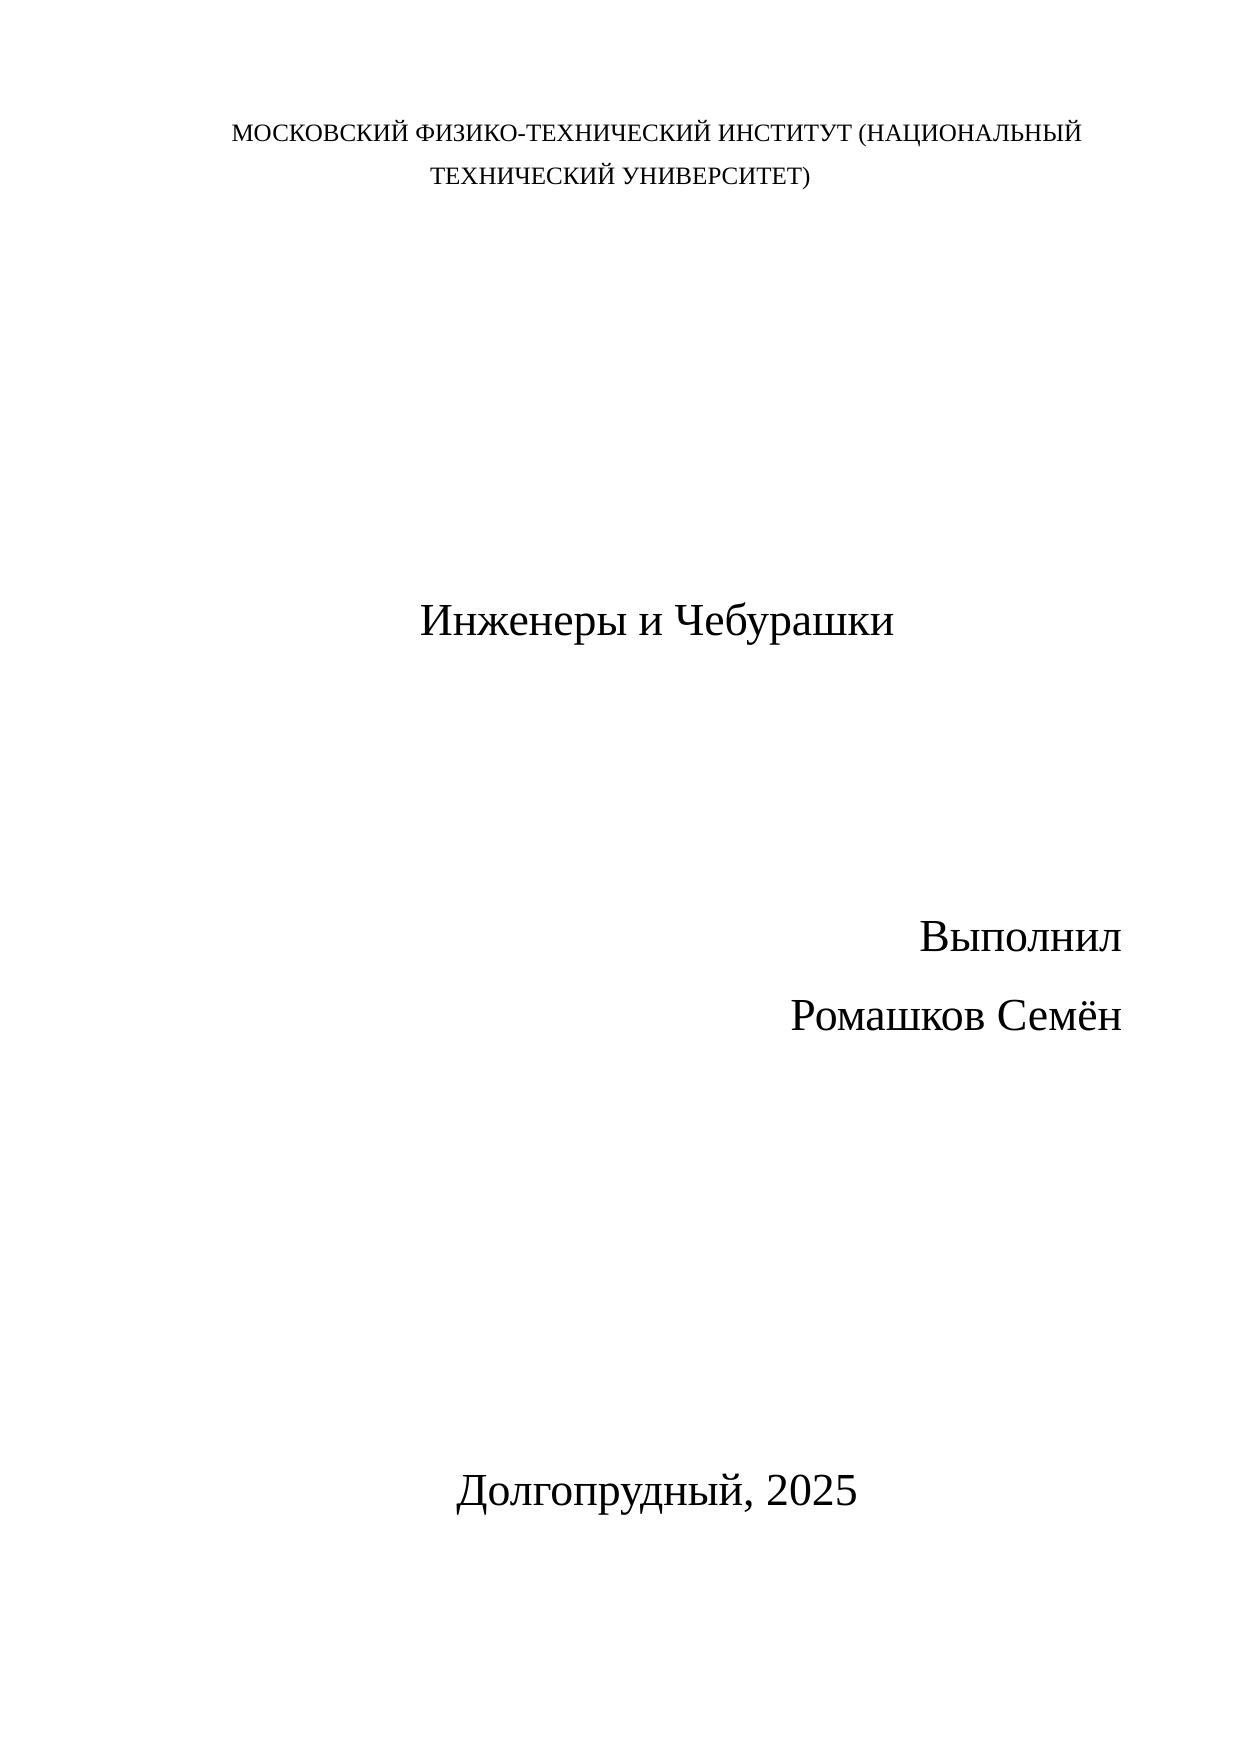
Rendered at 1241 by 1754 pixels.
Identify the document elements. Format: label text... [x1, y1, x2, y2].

text Выполнил [118, 909, 1122, 961]
text Долгопрудный, 2025 [118, 1462, 1122, 1515]
text МОСКОВСКИЙ ФИЗИКО-ТЕХНИЧЕСКИЙ ИНСТИТУТ (НАЦИОНАЛЬНЫЙ ТЕХНИЧЕСКИЙ УНИВЕРСИТЕТ) [118, 118, 1122, 190]
text Ромашков Семён [118, 988, 1122, 1041]
text Инженеры и Чебурашки [118, 592, 1122, 645]
